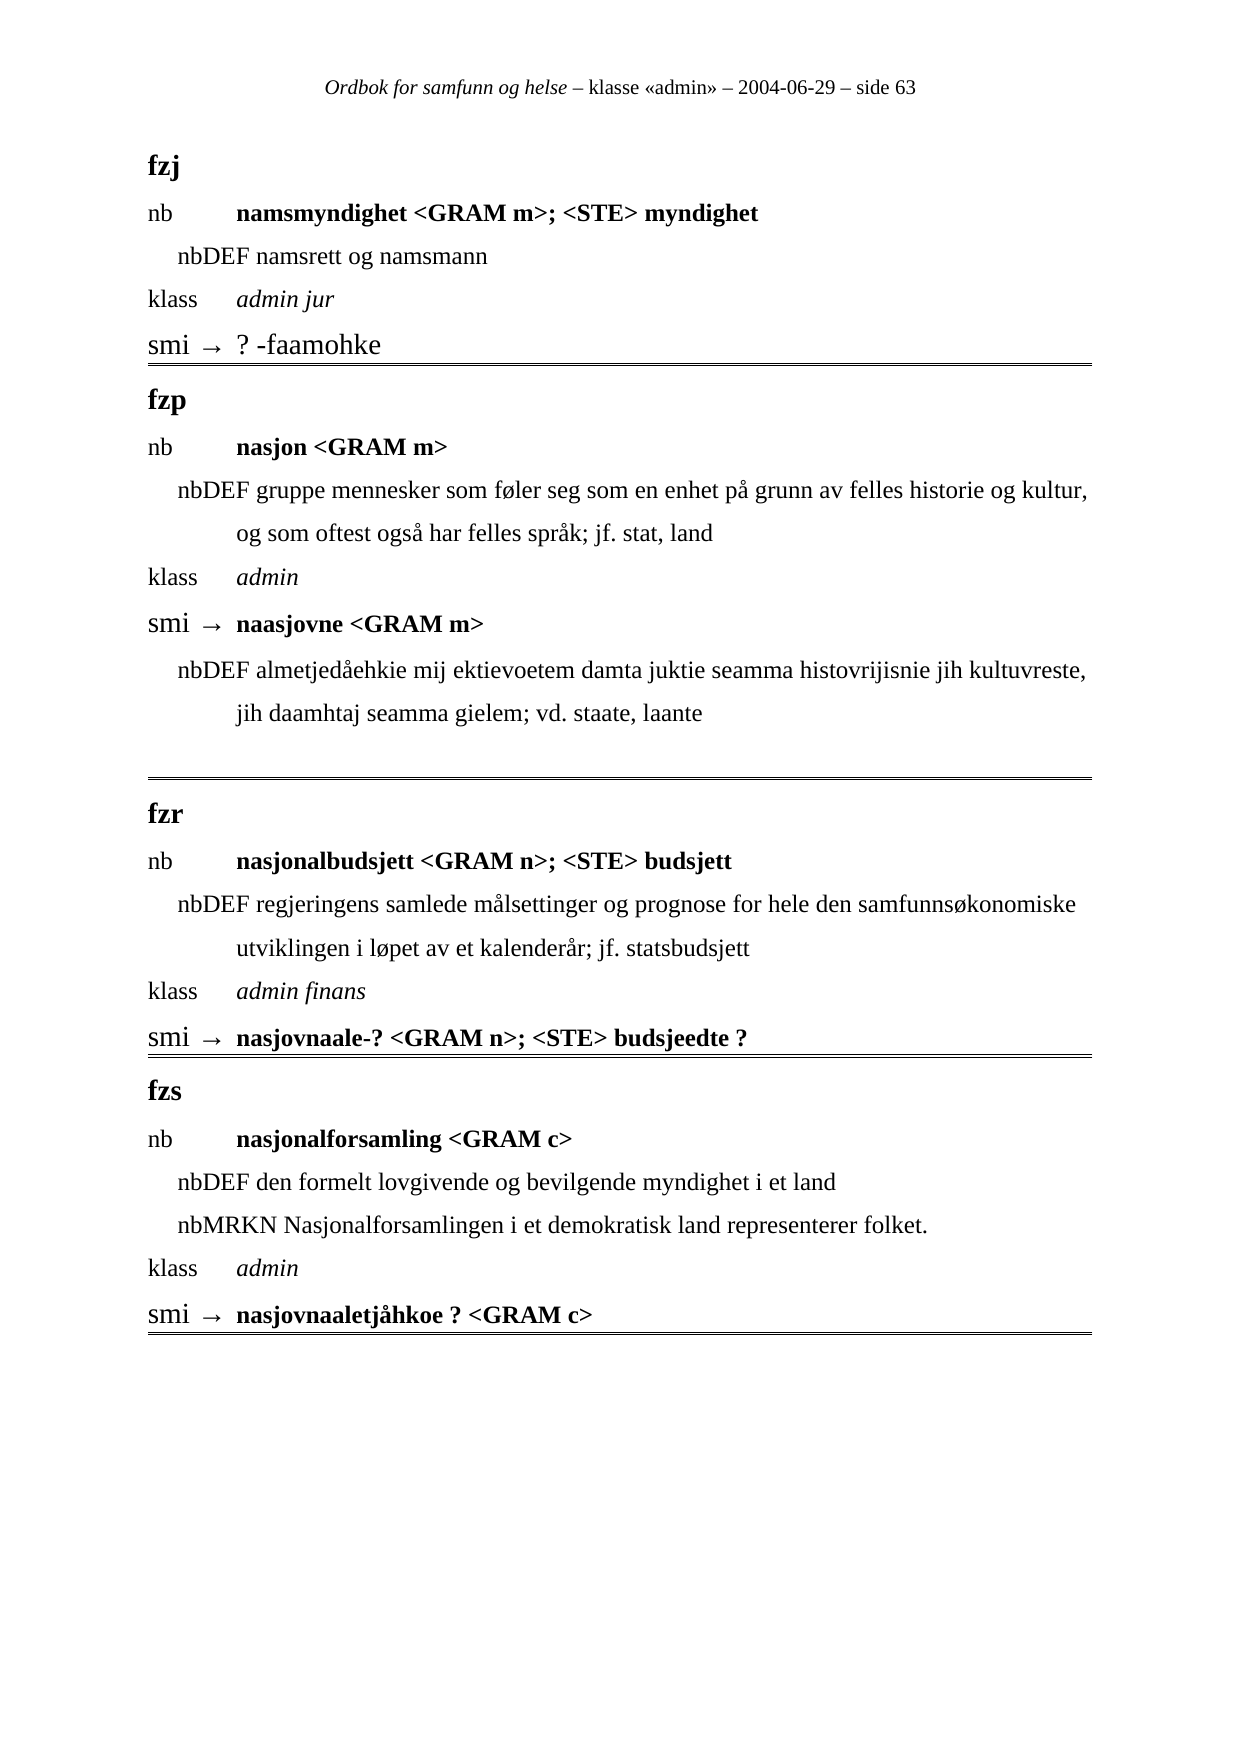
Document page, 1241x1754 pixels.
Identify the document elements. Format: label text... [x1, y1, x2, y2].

text nbDEF regjeringens samlede målsettinger og prognose for hele den samfunnsøkonomiske utviklingen i løpet av et kalenderår; jf. statsbudsjett [177, 889, 1092, 961]
text fzr [148, 796, 1092, 829]
text nb nasjonalforsamling <GRAM c> [148, 1124, 1092, 1153]
text klass admin finans [148, 976, 1092, 1004]
text nbDEF den formelt lovgivende og bevilgende myndighet i et land [177, 1167, 1092, 1196]
text nb nasjonalbudsjett <GRAM n>; <STE> budsjett [148, 846, 1092, 875]
text smi → ? -faamohke [148, 327, 1092, 363]
text nbDEF gruppe mennesker som føler seg som en enhet på grunn av felles historie og kultur, og som oftest også har felles språk; jf. stat, land [177, 475, 1092, 547]
text nbDEF almetjedåehkie mij ektievoetem damta juktie seamma histovrijisnie jih kultuvreste, jih daamhtaj seamma gielem; vd. staate, laante [177, 655, 1092, 727]
text klass admin jur [148, 284, 1092, 313]
text smi → nasjovnaale-? <GRAM n>; <STE> budsjeedte ? [148, 1019, 1092, 1054]
text nb namsmyndighet <GRAM m>; <STE> myndighet [148, 198, 1092, 227]
text nbDEF namsrett og namsmann [177, 241, 1092, 270]
text fzp [148, 382, 1092, 416]
text klass admin [148, 1253, 1092, 1282]
text smi → nasjovnaaletjåhkoe ? <GRAM c> [148, 1296, 1092, 1332]
text fzj [148, 148, 1092, 181]
text nbMRKN Nasjonalforsamlingen i et demokratisk land representerer folket. [177, 1210, 1092, 1239]
text fzs [148, 1073, 1092, 1107]
text klass admin [148, 562, 1092, 590]
text nb nasjon <GRAM m> [148, 432, 1092, 461]
text smi → naasjovne <GRAM m> [148, 605, 1092, 638]
